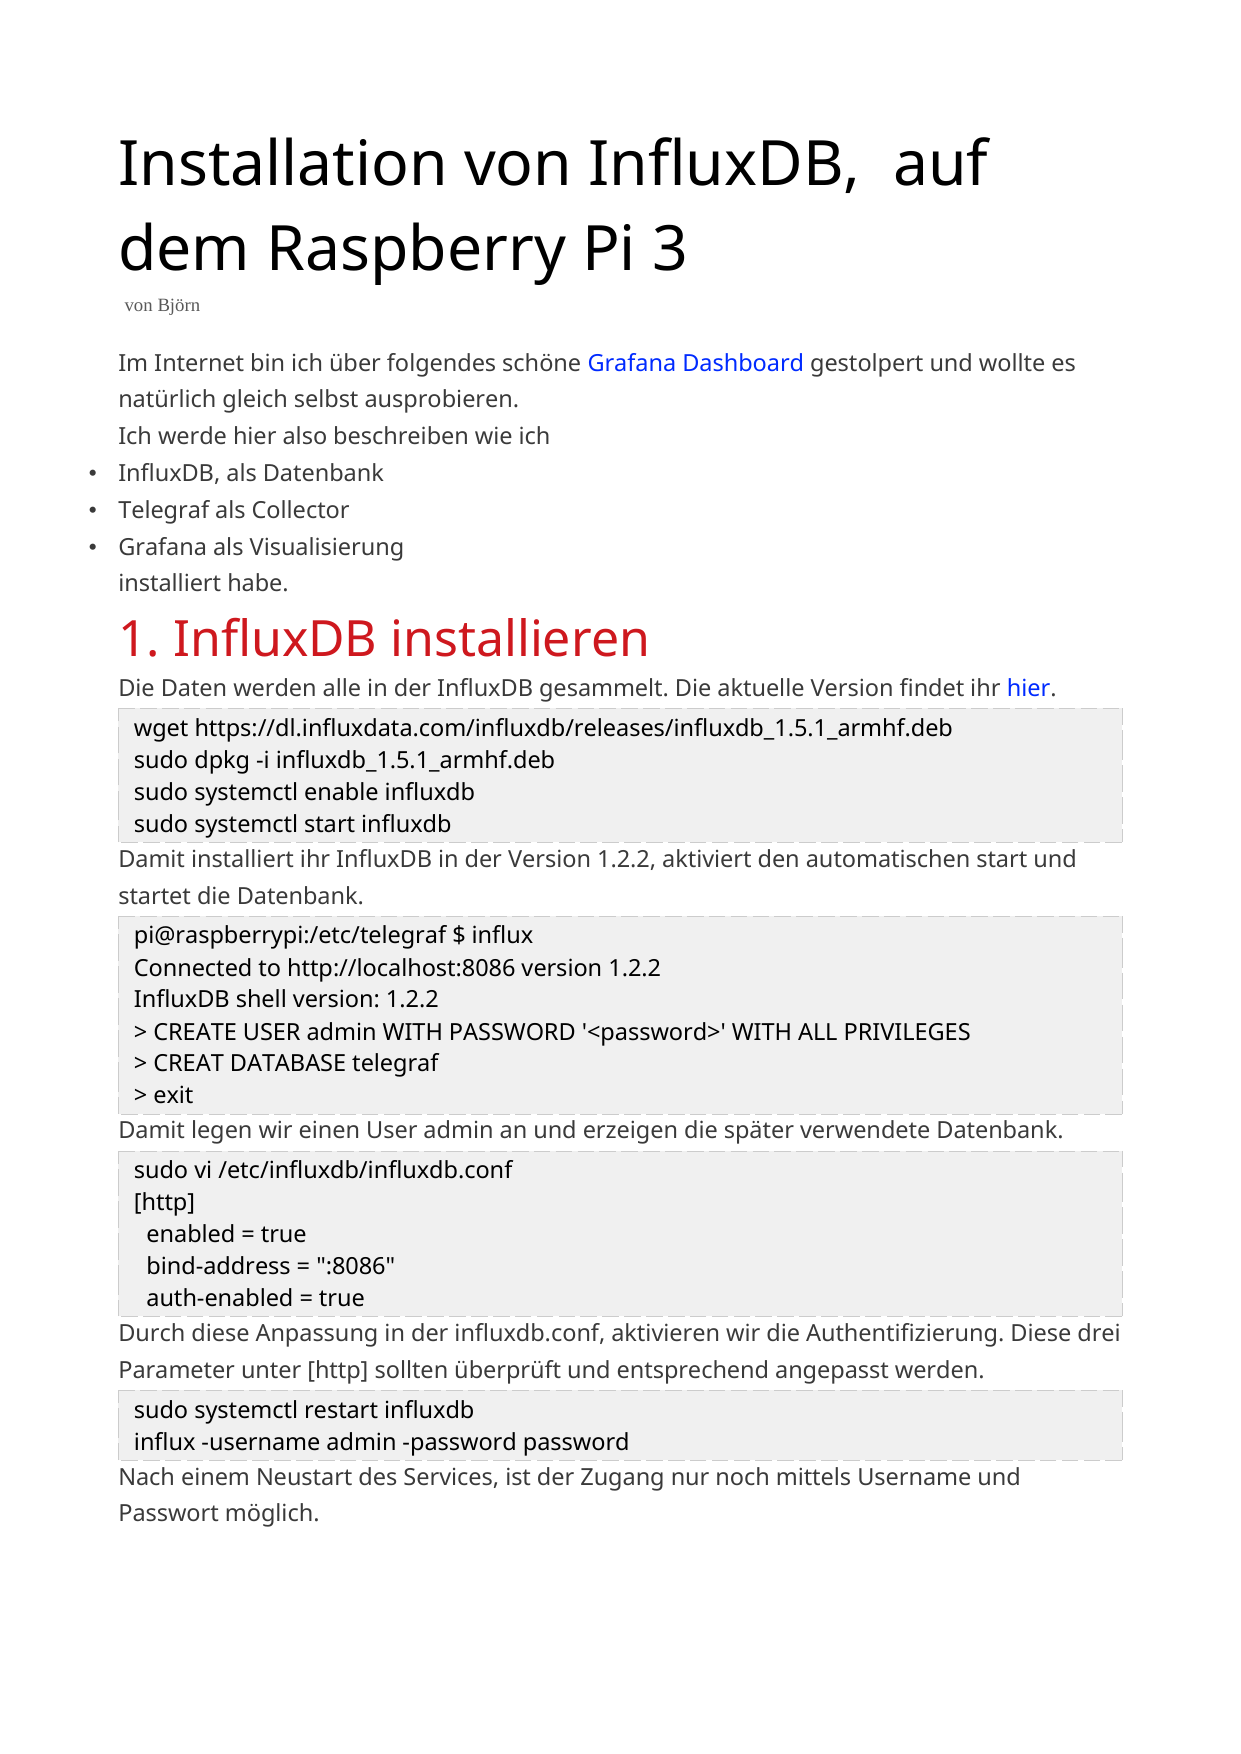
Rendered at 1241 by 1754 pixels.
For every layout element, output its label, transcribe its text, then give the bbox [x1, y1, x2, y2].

text bind-address = ":8086" [118, 1246, 1122, 1278]
text auth-enabled = true [118, 1278, 1122, 1316]
text von Björn [118, 288, 1122, 317]
text pi@raspberrypi:/etc/telegraf $ influx [118, 916, 1122, 948]
text wget https://dl.influxdata.com/influxdb/releases/influxdb_1.5.1_armhf.deb [118, 708, 1122, 740]
list InfluxDB, als Datenbank [118, 456, 1122, 488]
text Nach einem Neustart des Services, ist der Zugang nur noch mittels Username und Passwort möglich. [118, 1460, 1122, 1529]
text [http] [118, 1182, 1122, 1214]
text Ich werde hier also beschreiben wie ich [118, 419, 1122, 452]
text sudo dpkg -i influxdb_1.5.1_armhf.deb [118, 740, 1122, 772]
text sudo systemctl restart influxdb [118, 1390, 1122, 1422]
text > CREATE USER admin WITH PASSWORD '<password>' WITH ALL PRIVILEGES [118, 1012, 1122, 1044]
text Durch diese Anpassung in der influxdb.conf, aktivieren wir die Authentifizierung. Diese drei Parameter unter [http] sollten überprüft und entsprechend angepasst werden. [118, 1316, 1122, 1385]
subtitle Installation von InfluxDB, auf dem Raspberry Pi 3 [118, 118, 1122, 288]
text > exit [118, 1076, 1122, 1114]
text sudo vi /etc/influxdb/influxdb.conf [118, 1151, 1122, 1182]
text sudo systemctl enable influxdb [118, 772, 1122, 804]
list Grafana als Visualisierung [118, 530, 1122, 562]
subtitle 1. InfluxDB installieren [118, 603, 1122, 672]
text influx -username admin -password password [118, 1422, 1122, 1460]
text Connected to http://localhost:8086 version 1.2.2 [118, 948, 1122, 980]
text Im Internet bin ich über folgendes schöne Grafana Dashboard gestolpert und wollte es natürlich gleich selbst ausprobieren. [118, 346, 1122, 415]
text > CREAT DATABASE telegraf [118, 1044, 1122, 1076]
list Telegraf als Collector [118, 493, 1122, 525]
text Damit installiert ihr InfluxDB in der Version 1.2.2, aktiviert den automatischen start und startet die Datenbank. [118, 842, 1122, 911]
text Die Daten werden alle in der InfluxDB gesammelt. Die aktuelle Version findet ihr hier. [118, 672, 1122, 703]
text sudo systemctl start influxdb [118, 804, 1122, 842]
text InfluxDB shell version: 1.2.2 [118, 980, 1122, 1012]
text enabled = true [118, 1214, 1122, 1246]
text Damit legen wir einen User admin an und erzeigen die später verwendete Datenbank. [118, 1114, 1122, 1146]
text installiert habe. [118, 567, 1122, 599]
